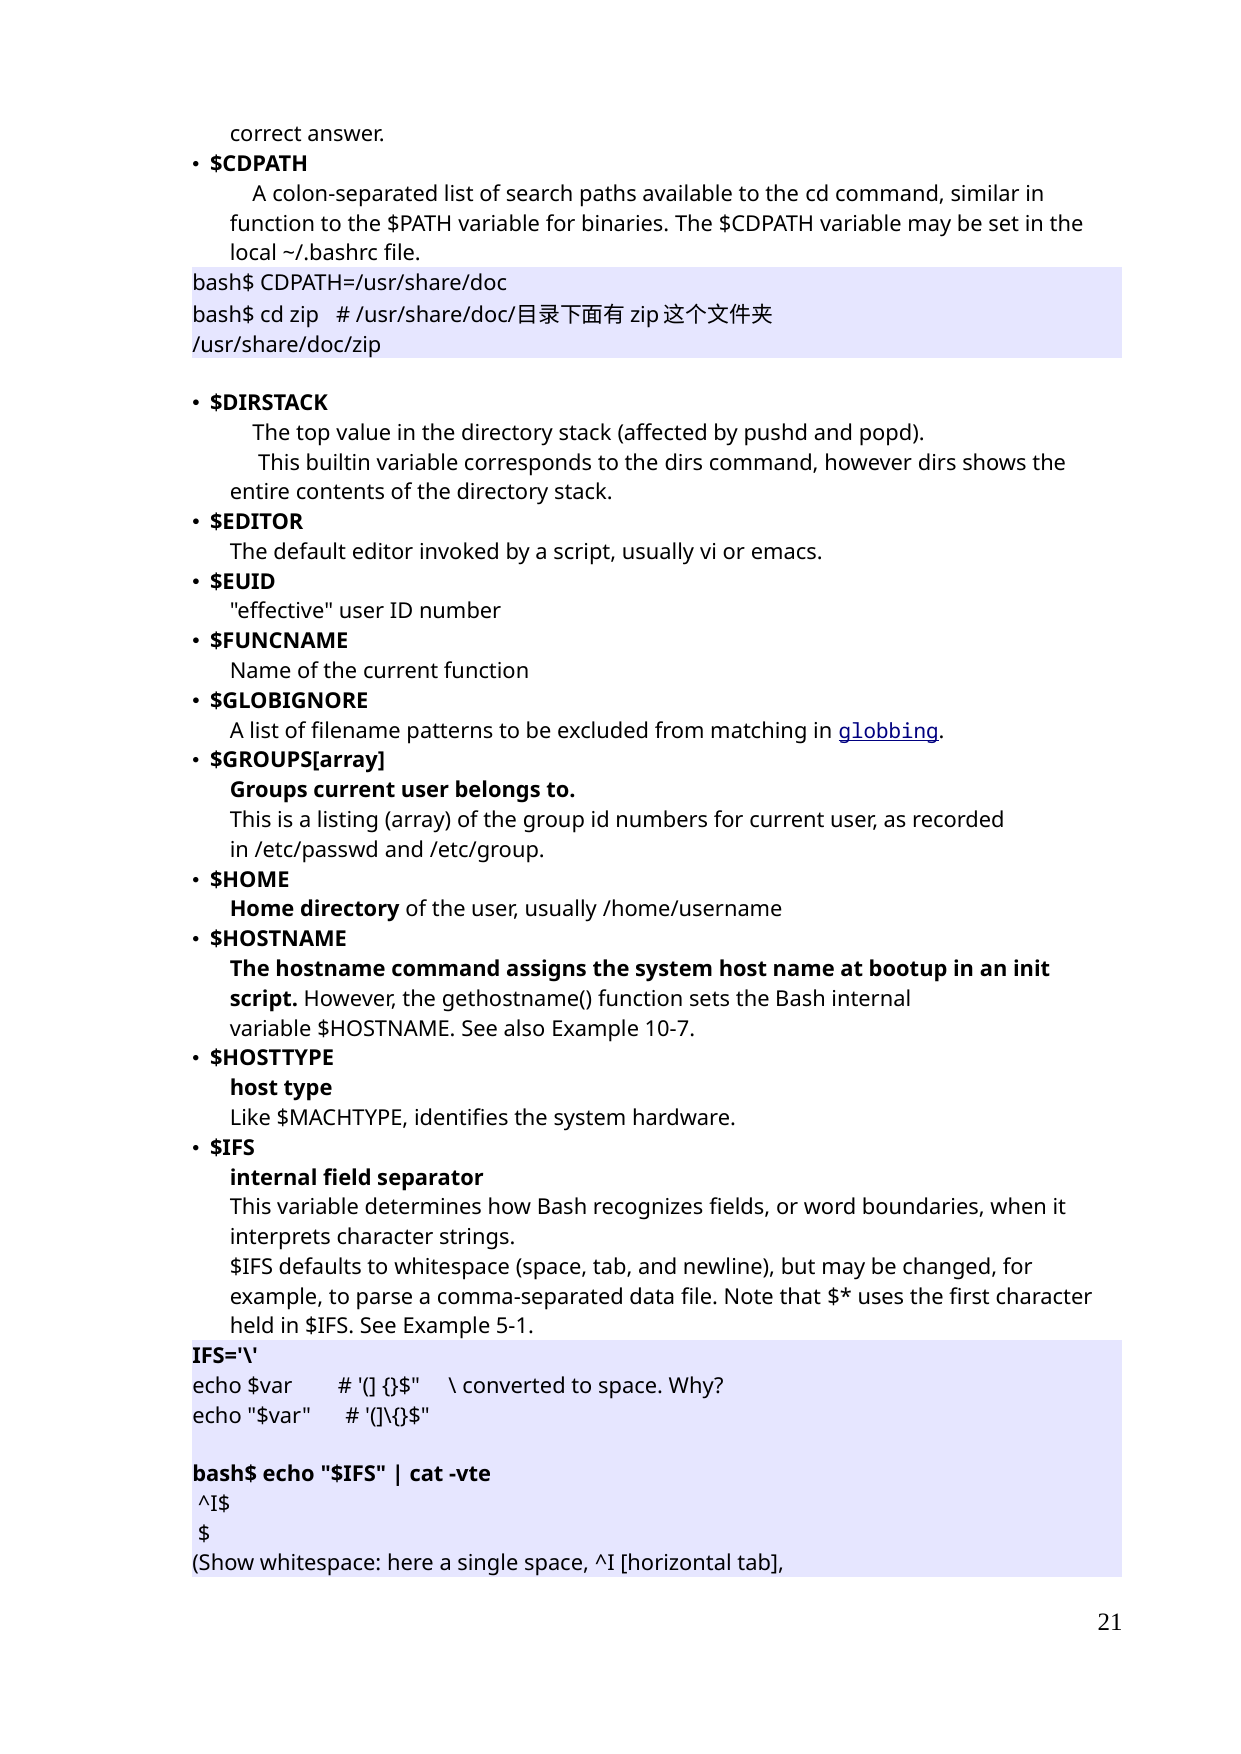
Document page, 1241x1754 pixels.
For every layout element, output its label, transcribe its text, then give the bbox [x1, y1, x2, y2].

list $HOSTTYPE [192, 1042, 1122, 1072]
list Home directory of the user, usually /home/username [192, 893, 1122, 923]
list The default editor invoked by a script, usually vi or emacs. [192, 536, 1122, 566]
list bash$ echo "$IFS" | cat -vte [192, 1458, 1122, 1488]
list internal field separator [192, 1161, 1122, 1191]
list (Show whitespace: here a single space, ^I [horizontal tab], [192, 1547, 1122, 1577]
list $GLOBIGNORE [192, 685, 1122, 714]
list The hostname command assigns the system host name at bootup in an init script. However, the gethostname() function sets the Bash internal variable $HOSTNAME. See also Example 10-7. [192, 953, 1122, 1042]
list Name of the current function [192, 655, 1122, 685]
list $DIRSTACK [192, 387, 1122, 417]
list $GROUPS[array] [192, 744, 1122, 774]
list $IFS defaults to whitespace (space, tab, and newline), but may be changed, for example, to parse a comma-separated data file. Note that $* uses the first character held in $IFS. See Example 5-1. [192, 1251, 1122, 1340]
list $HOSTNAME [192, 923, 1122, 953]
list Like $MACHTYPE, identifies the system hardware. [192, 1102, 1122, 1132]
list $FUNCNAME [192, 625, 1122, 655]
list This variable determines how Bash recognizes fields, or word boundaries, when it interprets character strings. [192, 1191, 1122, 1251]
list $EUID [192, 566, 1122, 595]
list bash$ cd zip # /usr/share/doc/目录下面有zip这个文件夹 [192, 297, 1122, 329]
list This is a listing (array) of the group id numbers for current user, as recorded in /etc/passwd and /etc/group. [192, 804, 1122, 863]
list ^I$ [192, 1488, 1122, 1518]
list echo "$var" # '(]\{}$" [192, 1400, 1122, 1429]
list This builtin variable corresponds to the dirs command, however dirs shows the entire contents of the directory stack. [192, 446, 1122, 506]
list IFS='\' [192, 1340, 1122, 1370]
list bash$ CDPATH=/usr/share/doc [192, 267, 1122, 297]
list $CDPATH [192, 148, 1122, 178]
list /usr/share/doc/zip [192, 329, 1122, 358]
list A list of filename patterns to be excluded from matching in globbing. [192, 714, 1122, 744]
list correct answer. [192, 118, 1122, 148]
list Groups current user belongs to. [192, 774, 1122, 804]
list A colon-separated list of search paths available to the cd command, similar in function to the $PATH variable for binaries. The $CDPATH variable may be set in the local ~/.bashrc file. [192, 178, 1122, 267]
list echo $var # '(] {}$" \ converted to space. Why? [192, 1370, 1122, 1400]
list $HOME [192, 863, 1122, 893]
list The top value in the directory stack (affected by pushd and popd). [192, 417, 1122, 446]
list $ [192, 1518, 1122, 1547]
list host type [192, 1072, 1122, 1102]
list $IFS [192, 1132, 1122, 1161]
list $EDITOR [192, 506, 1122, 536]
list "effective" user ID number [192, 595, 1122, 625]
